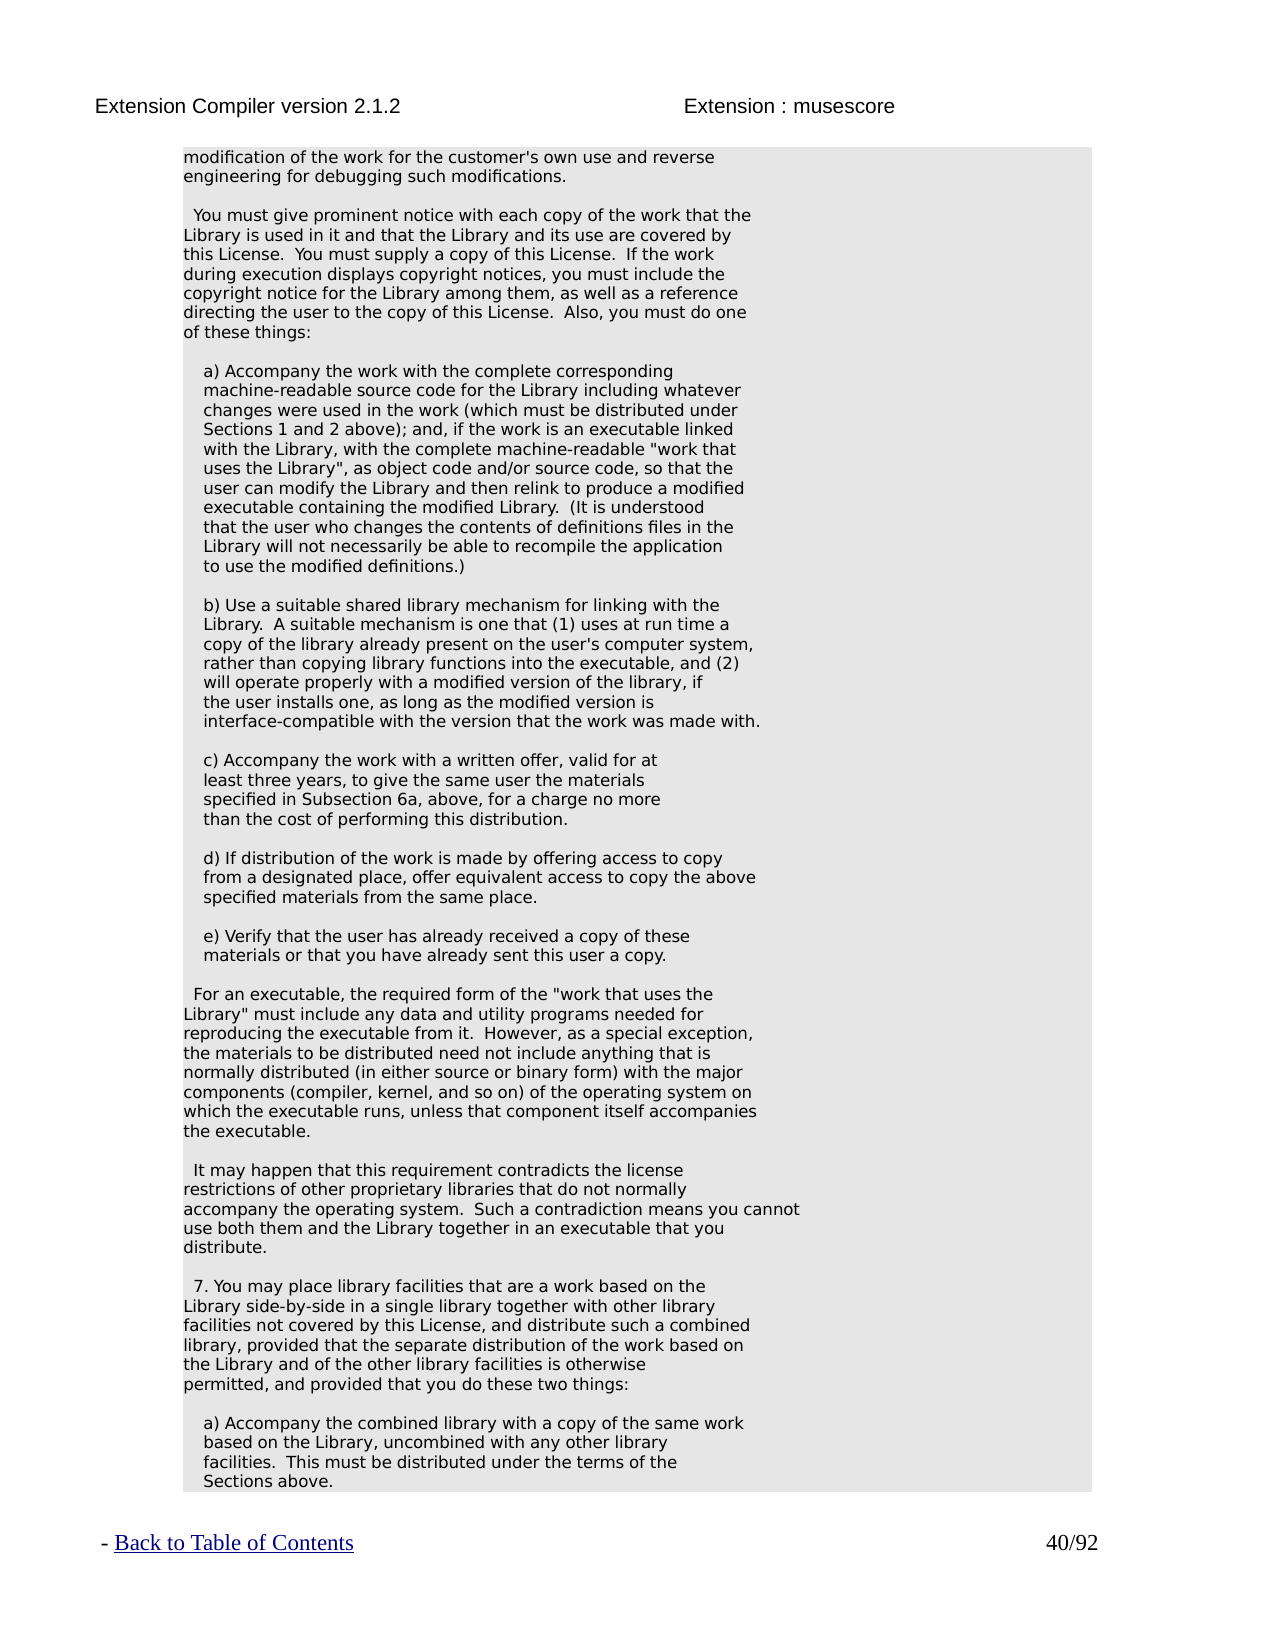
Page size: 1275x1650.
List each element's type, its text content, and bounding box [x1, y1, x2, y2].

text normally distributed (in either source or binary form) with the major [183, 1063, 1092, 1082]
text copyright notice for the Library among them, as well as a reference [183, 284, 1092, 303]
text You must give prominent notice with each copy of the work that the [183, 206, 1092, 225]
text the Library and of the other library facilities is otherwise [183, 1355, 1092, 1375]
text based on the Library, uncombined with any other library [183, 1433, 1092, 1453]
text reproducing the executable from it. However, as a special exception, [183, 1024, 1092, 1043]
text Sections above. [183, 1472, 1092, 1492]
text copy of the library already present on the user's computer system, [183, 634, 1092, 654]
text during execution displays copyright notices, you must include the [183, 264, 1092, 284]
text b) Use a suitable shared library mechanism for linking with the [183, 596, 1092, 615]
text specified in Subsection 6a, above, for a charge no more [183, 790, 1092, 810]
text library, provided that the separate distribution of the work based on [183, 1336, 1092, 1355]
text accompany the operating system. Such a contradiction means you cannot [183, 1199, 1092, 1219]
text the executable. [183, 1121, 1092, 1141]
text a) Accompany the work with the complete corresponding [183, 362, 1092, 381]
text least three years, to give the same user the materials [183, 771, 1092, 790]
text will operate properly with a modified version of the library, if [183, 673, 1092, 693]
text e) Verify that the user has already received a copy of these [183, 927, 1092, 946]
text interface-compatible with the version that the work was made with. [183, 712, 1092, 732]
text Library. A suitable mechanism is one that (1) uses at run time a [183, 615, 1092, 634]
text Library" must include any data and utility programs needed for [183, 1004, 1092, 1024]
text than the cost of performing this distribution. [183, 810, 1092, 829]
text distribute. [183, 1238, 1092, 1258]
text For an executable, the required form of the "work that uses the [183, 985, 1092, 1004]
text a) Accompany the combined library with a copy of the same work [183, 1414, 1092, 1433]
text rather than copying library functions into the executable, and (2) [183, 654, 1092, 673]
text facilities not covered by this License, and distribute such a combined [183, 1316, 1092, 1336]
text d) If distribution of the work is made by offering access to copy [183, 849, 1092, 868]
text uses the Library", as object code and/or source code, so that the [183, 459, 1092, 479]
text facilities. This must be distributed under the terms of the [183, 1453, 1092, 1472]
text modification of the work for the customer's own use and reverse [183, 147, 1092, 167]
text Sections 1 and 2 above); and, if the work is an executable linked [183, 420, 1092, 440]
text the materials to be distributed need not include anything that is [183, 1043, 1092, 1063]
text changes were used in the work (which must be distributed under [183, 401, 1092, 420]
text Library will not necessarily be able to recompile the application [183, 537, 1092, 557]
text of these things: [183, 323, 1092, 342]
text from a designated place, offer equivalent access to copy the above [183, 868, 1092, 888]
text components (compiler, kernel, and so on) of the operating system on [183, 1082, 1092, 1102]
text permitted, and provided that you do these two things: [183, 1375, 1092, 1394]
text this License. You must supply a copy of this License. If the work [183, 245, 1092, 264]
text Library is used in it and that the Library and its use are covered by [183, 225, 1092, 245]
text the user installs one, as long as the modified version is [183, 693, 1092, 712]
text 7. You may place library facilities that are a work based on the [183, 1277, 1092, 1297]
text with the Library, with the complete machine-readable "work that [183, 440, 1092, 459]
text Library side-by-side in a single library together with other library [183, 1297, 1092, 1316]
text to use the modified definitions.) [183, 557, 1092, 576]
text restrictions of other proprietary libraries that do not normally [183, 1180, 1092, 1199]
text specified materials from the same place. [183, 888, 1092, 907]
text which the executable runs, unless that component itself accompanies [183, 1102, 1092, 1121]
text machine-readable source code for the Library including whatever [183, 381, 1092, 401]
text It may happen that this requirement contradicts the license [183, 1160, 1092, 1180]
text engineering for debugging such modifications. [183, 167, 1092, 186]
text that the user who changes the contents of definitions files in the [183, 518, 1092, 537]
text user can modify the Library and then relink to produce a modified [183, 479, 1092, 498]
text materials or that you have already sent this user a copy. [183, 946, 1092, 966]
text directing the user to the copy of this License. Also, you must do one [183, 303, 1092, 323]
text use both them and the Library together in an executable that you [183, 1219, 1092, 1238]
text c) Accompany the work with a written offer, valid for at [183, 751, 1092, 771]
text executable containing the modified Library. (It is understood [183, 498, 1092, 518]
